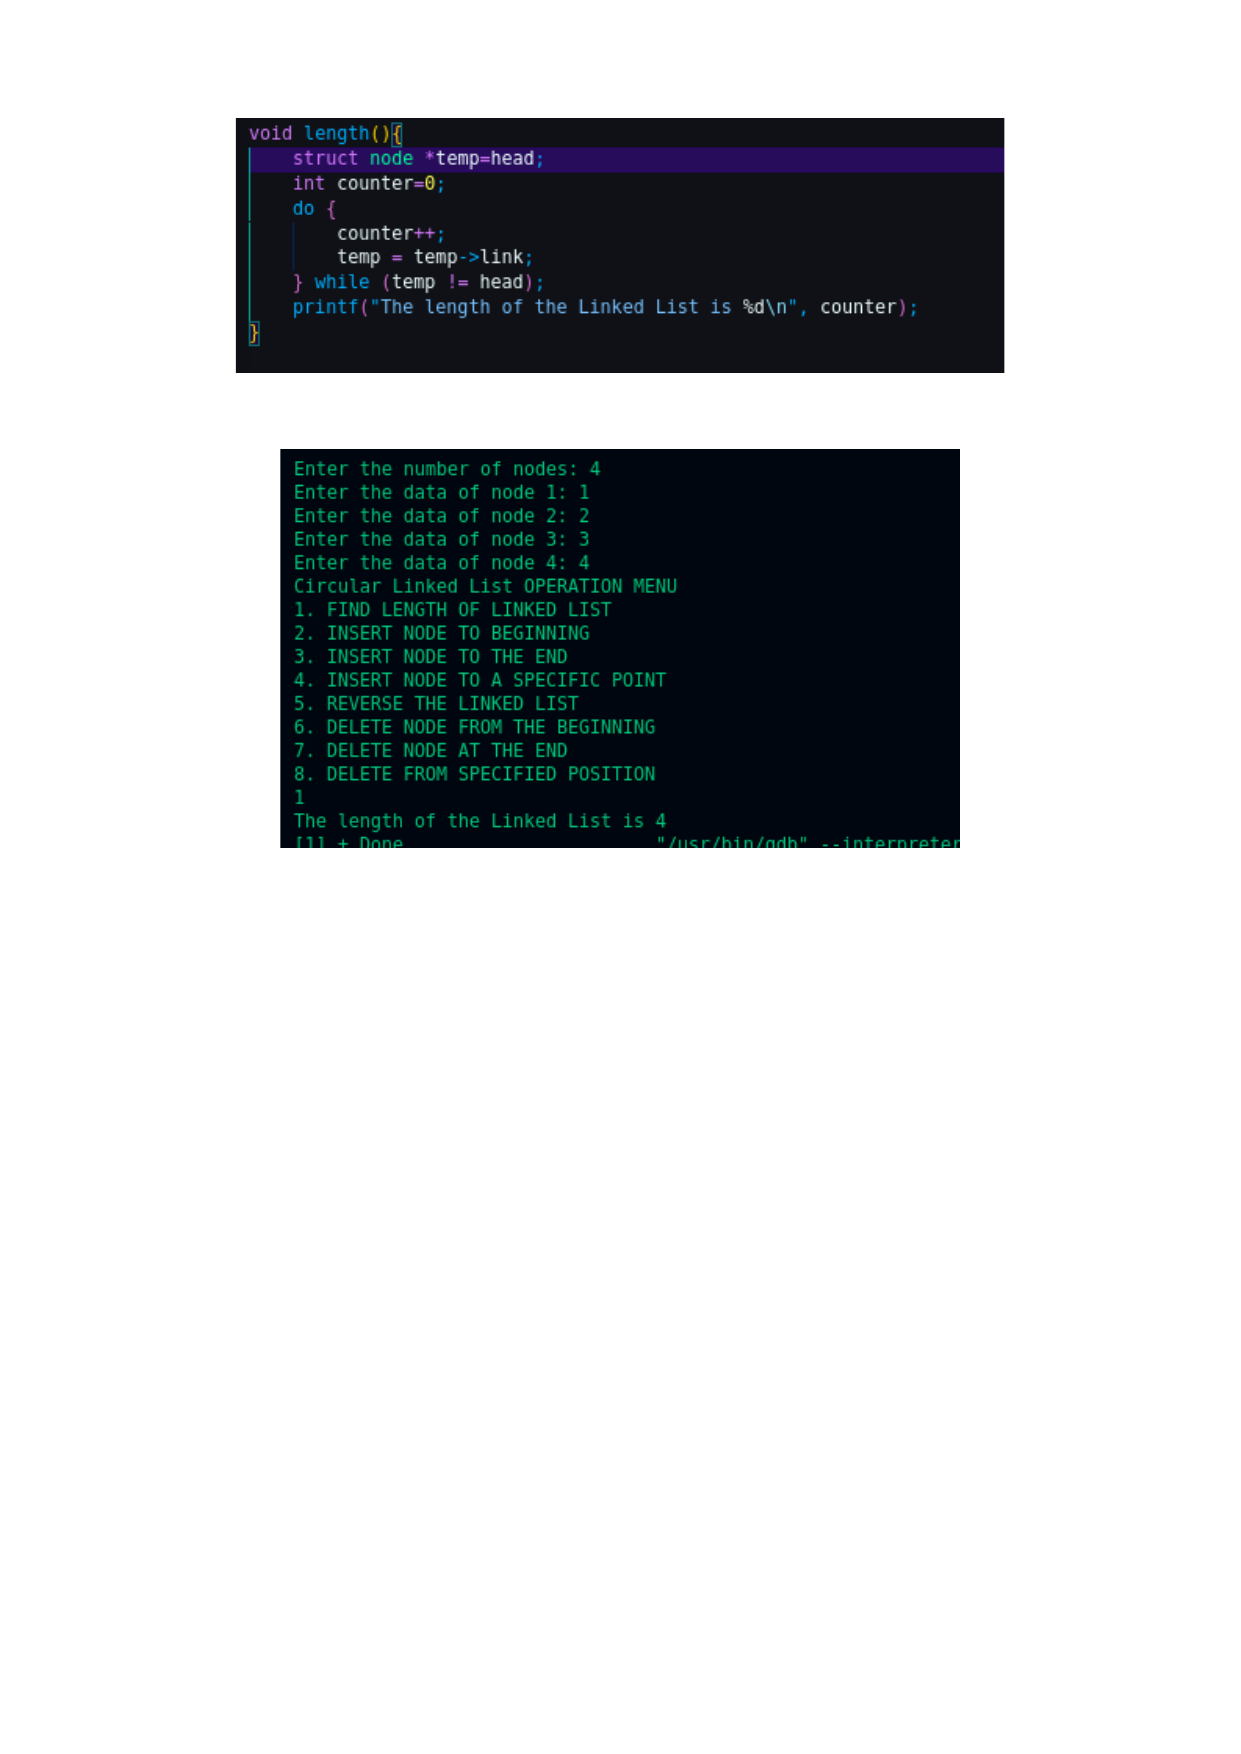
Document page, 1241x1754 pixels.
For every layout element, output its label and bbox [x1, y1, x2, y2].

picture [235, 118, 1005, 373]
picture [280, 449, 960, 848]
